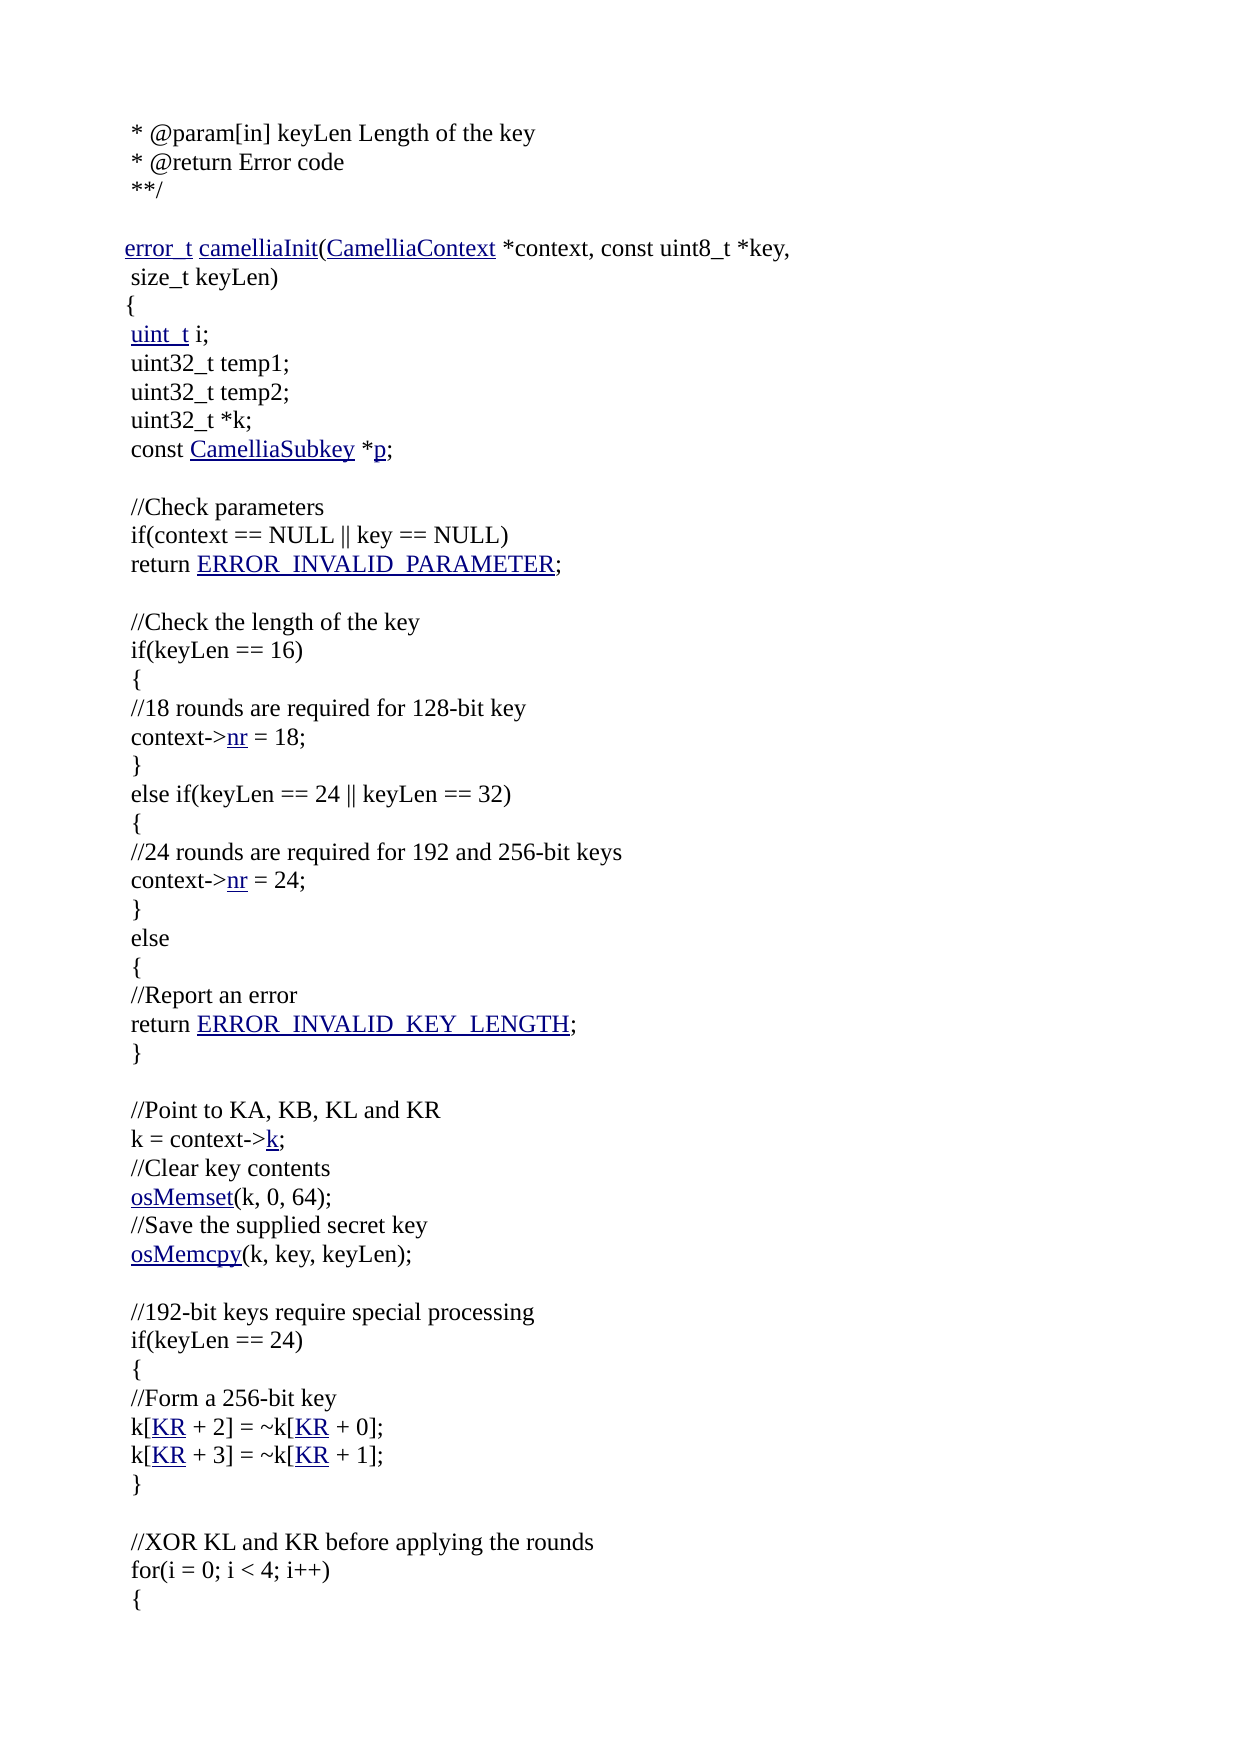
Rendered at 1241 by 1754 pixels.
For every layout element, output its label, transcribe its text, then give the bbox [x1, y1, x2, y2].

text uint32_t temp2; [118, 377, 1122, 406]
text } [118, 751, 1122, 779]
text //Check the length of the key [118, 607, 1122, 636]
text * @param[in] keyLen Length of the key [118, 118, 1122, 147]
text osMemcpy(k, key, keyLen); [118, 1239, 1122, 1268]
text } [118, 1038, 1122, 1067]
text //18 rounds are required for 128-bit key [118, 693, 1122, 722]
text //Clear key contents [118, 1153, 1122, 1182]
text k = context->k; [118, 1124, 1122, 1153]
text //Report an error [118, 981, 1122, 1009]
text //Point to KA, KB, KL and KR [118, 1096, 1122, 1124]
text context->nr = 24; [118, 866, 1122, 894]
text //Save the supplied secret key [118, 1211, 1122, 1239]
text uint_t i; [118, 319, 1122, 348]
text for(i = 0; i < 4; i++) [118, 1556, 1122, 1584]
text { [118, 952, 1122, 981]
text uint32_t temp1; [118, 348, 1122, 377]
text **/ [118, 176, 1122, 204]
text error_t camelliaInit(CamelliaContext *context, const uint8_t *key, [118, 233, 1122, 262]
text } [118, 1469, 1122, 1498]
text //Check parameters [118, 492, 1122, 521]
text else [118, 923, 1122, 952]
text } [118, 894, 1122, 923]
text //24 rounds are required for 192 and 256-bit keys [118, 837, 1122, 866]
text const CamelliaSubkey *p; [118, 434, 1122, 463]
text { [118, 664, 1122, 693]
text { [118, 808, 1122, 837]
text k[KR + 2] = ~k[KR + 0]; [118, 1412, 1122, 1441]
text context->nr = 18; [118, 722, 1122, 751]
text //XOR KL and KR before applying the rounds [118, 1527, 1122, 1556]
text else if(keyLen == 24 || keyLen == 32) [118, 779, 1122, 808]
text k[KR + 3] = ~k[KR + 1]; [118, 1441, 1122, 1469]
text if(context == NULL || key == NULL) [118, 521, 1122, 549]
text return ERROR_INVALID_PARAMETER; [118, 549, 1122, 578]
text //Form a 256-bit key [118, 1383, 1122, 1412]
text if(keyLen == 16) [118, 636, 1122, 664]
text uint32_t *k; [118, 406, 1122, 434]
text if(keyLen == 24) [118, 1326, 1122, 1354]
text //192-bit keys require special processing [118, 1297, 1122, 1326]
text return ERROR_INVALID_KEY_LENGTH; [118, 1009, 1122, 1038]
text * @return Error code [118, 147, 1122, 176]
text { [118, 291, 1122, 319]
text { [118, 1584, 1122, 1613]
text { [118, 1354, 1122, 1383]
text size_t keyLen) [118, 262, 1122, 291]
text osMemset(k, 0, 64); [118, 1182, 1122, 1211]
